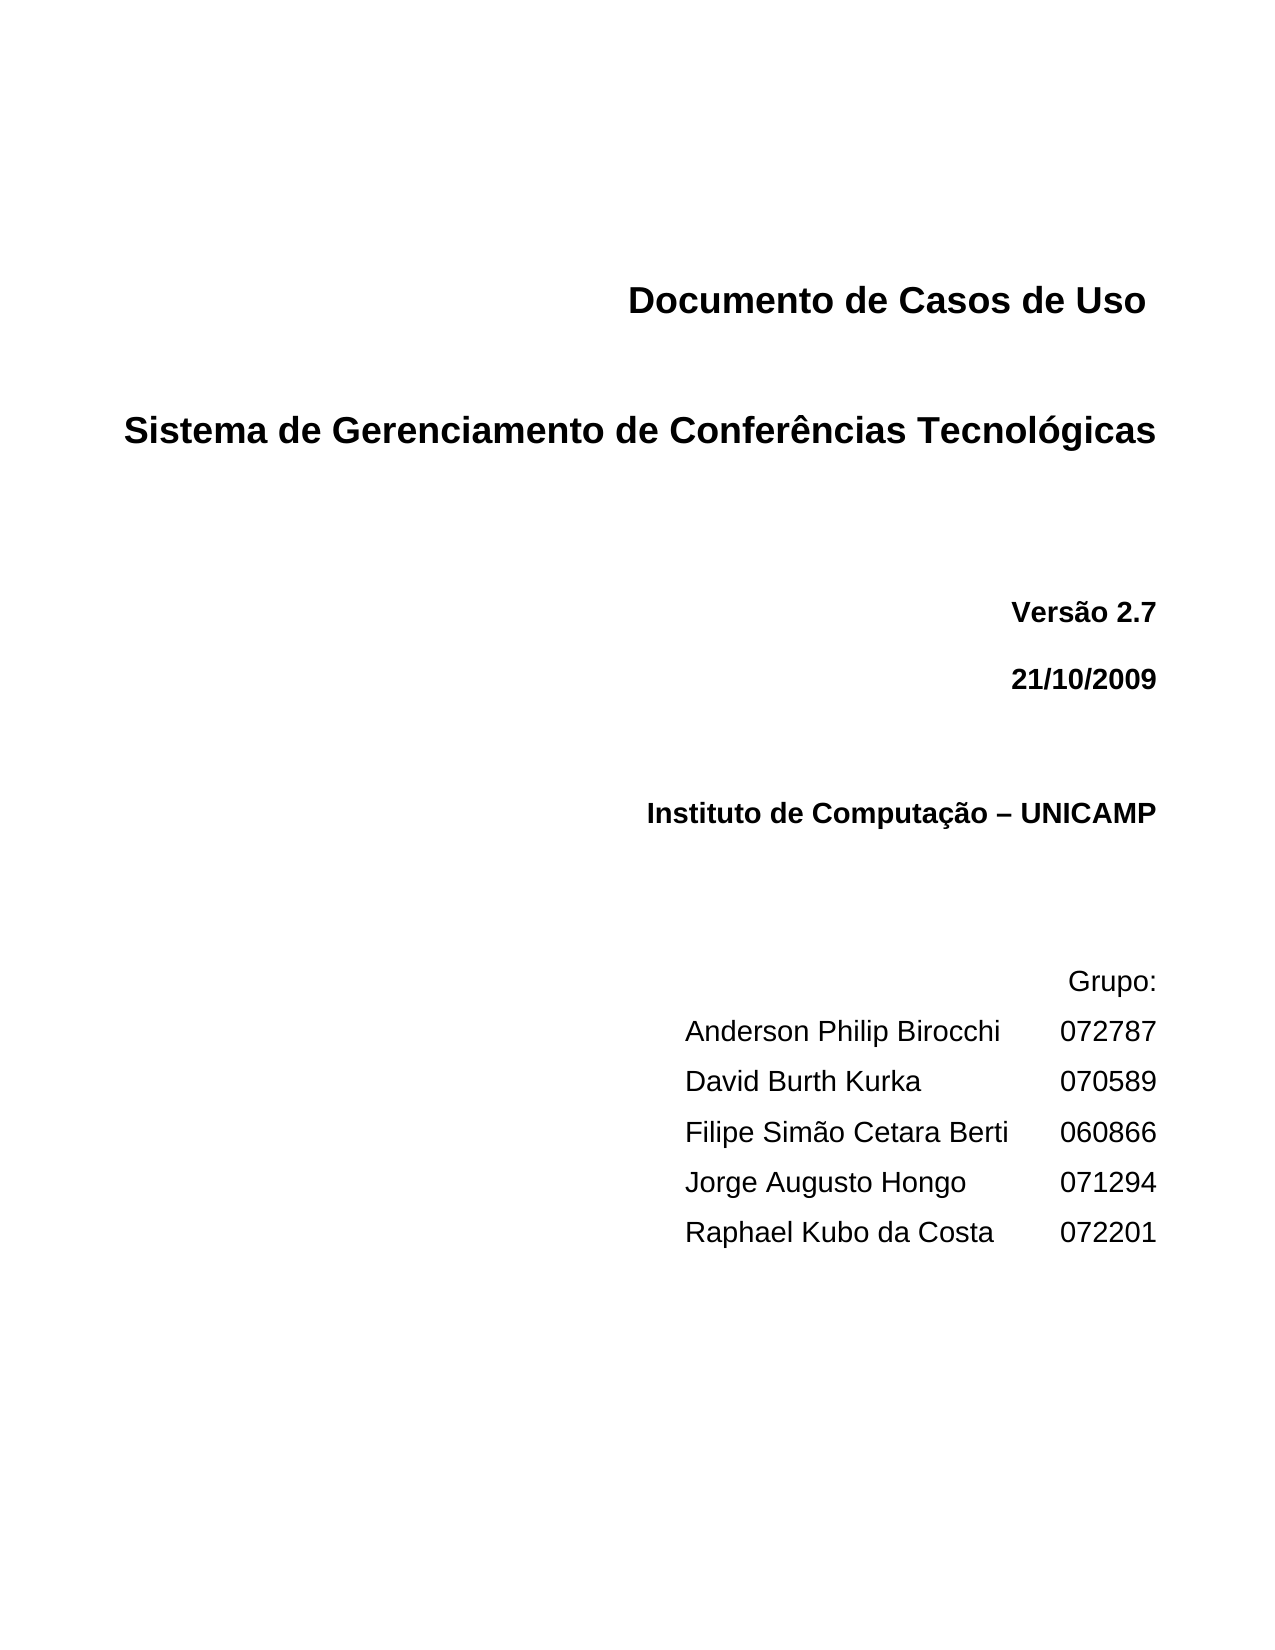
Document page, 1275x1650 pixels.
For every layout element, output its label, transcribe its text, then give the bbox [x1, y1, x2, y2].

text Filipe Simão Cetara Berti 060866 [118, 1115, 1157, 1148]
text Anderson Philip Birocchi 072787 [118, 1014, 1157, 1048]
text 21/10/2009 [118, 662, 1157, 695]
text Versão 2.7 [118, 595, 1157, 628]
text Jorge Augusto Hongo 071294 [118, 1165, 1157, 1198]
text Raphael Kubo da Costa 072201 [118, 1215, 1157, 1249]
text Documento de Casos de Uso [118, 278, 1157, 322]
text David Burth Kurka 070589 [118, 1064, 1157, 1098]
subtitle Sistema de Gerenciamento de Conferências Tecnológicas [118, 408, 1157, 451]
text Instituto de Computação – UNICAMP [118, 796, 1157, 829]
text Grupo: [118, 964, 1157, 997]
